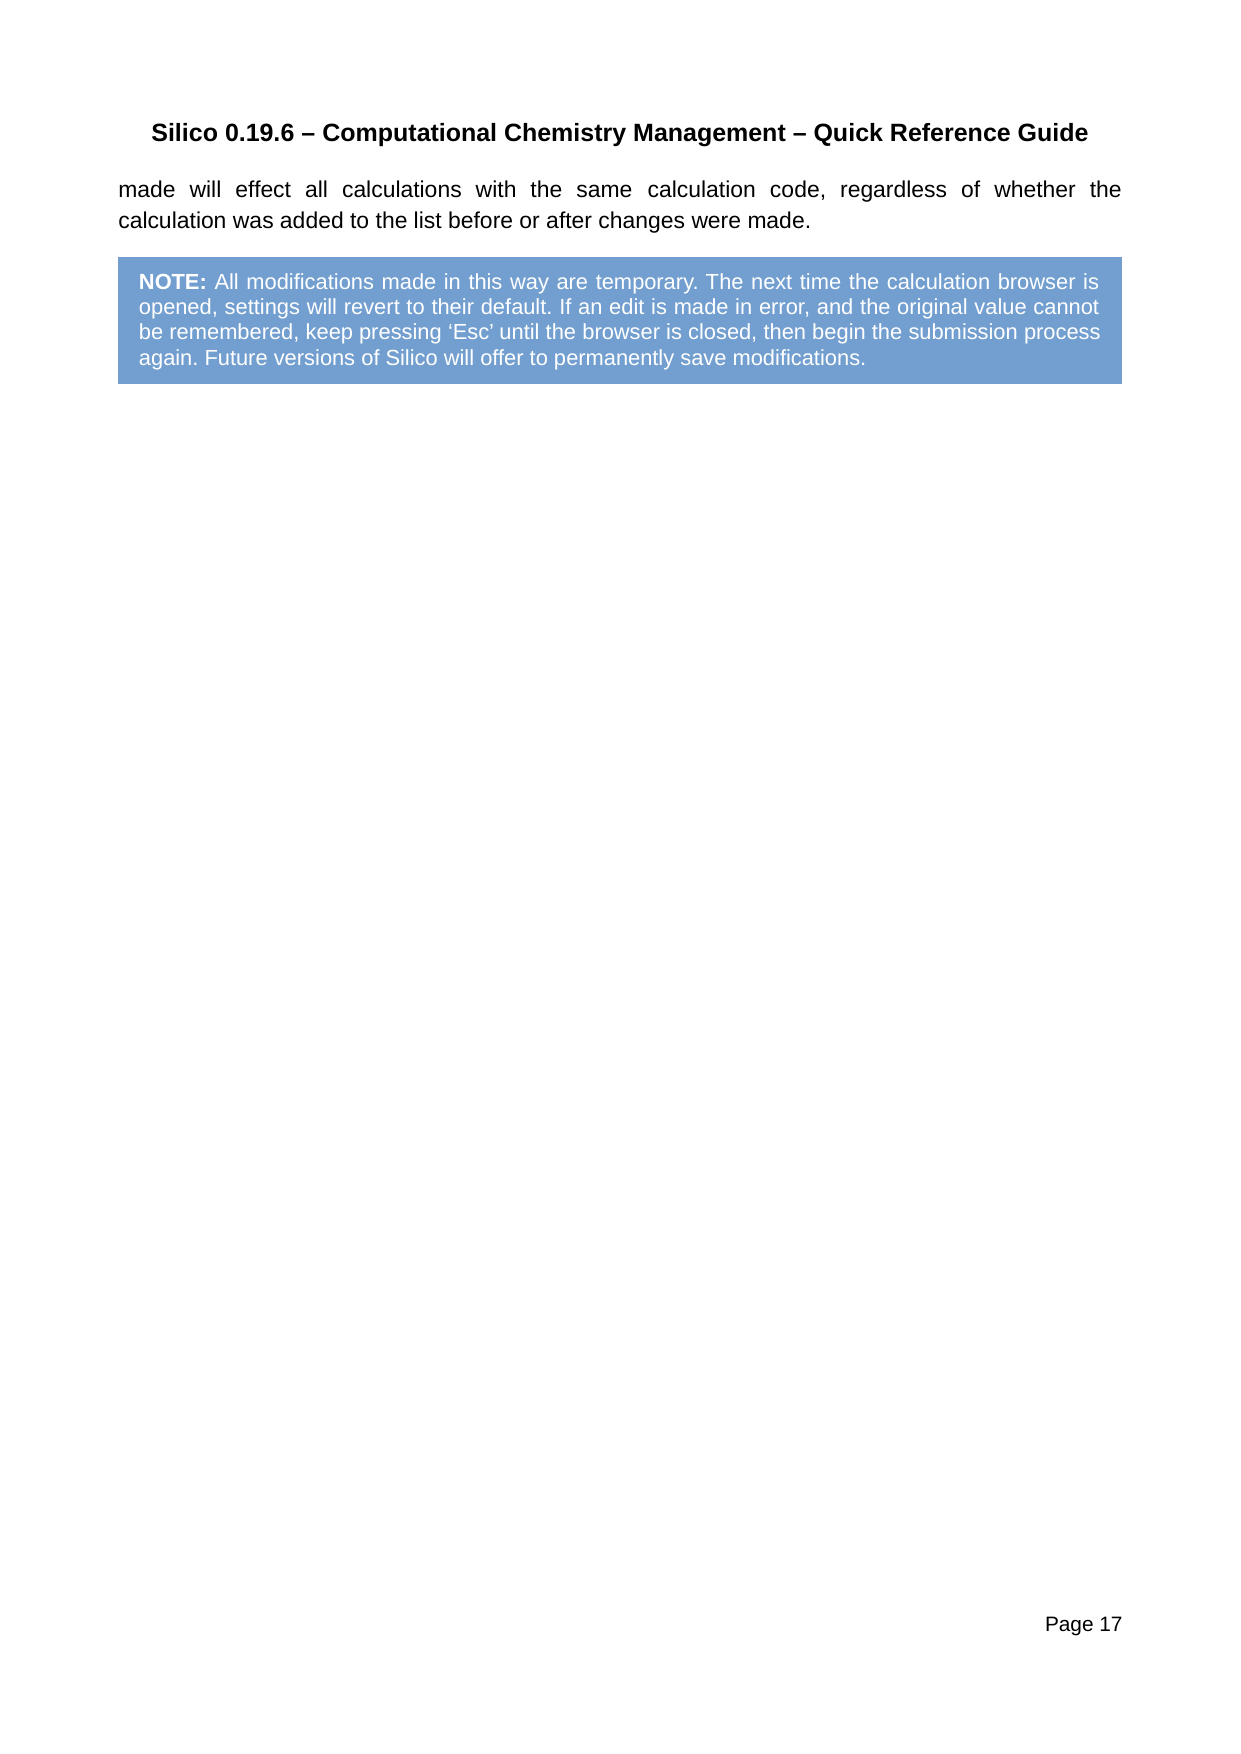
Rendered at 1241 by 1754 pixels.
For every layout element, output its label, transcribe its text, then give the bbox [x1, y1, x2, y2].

text made will effect all calculations with the same calculation code, regardless of whether the calculation was added to the list before or after changes were made. [118, 176, 1122, 233]
text NOTE: All modifications made in this way are temporary. The next time the calculation browser is opened, settings will revert to their default. If an edit is made in error, and the original value cannot be remembered, keep pressing ‘Esc’ until the browser is closed, then begin the submission process again. Future versions of Silico will offer to permanently save modifications. [139, 269, 1101, 369]
